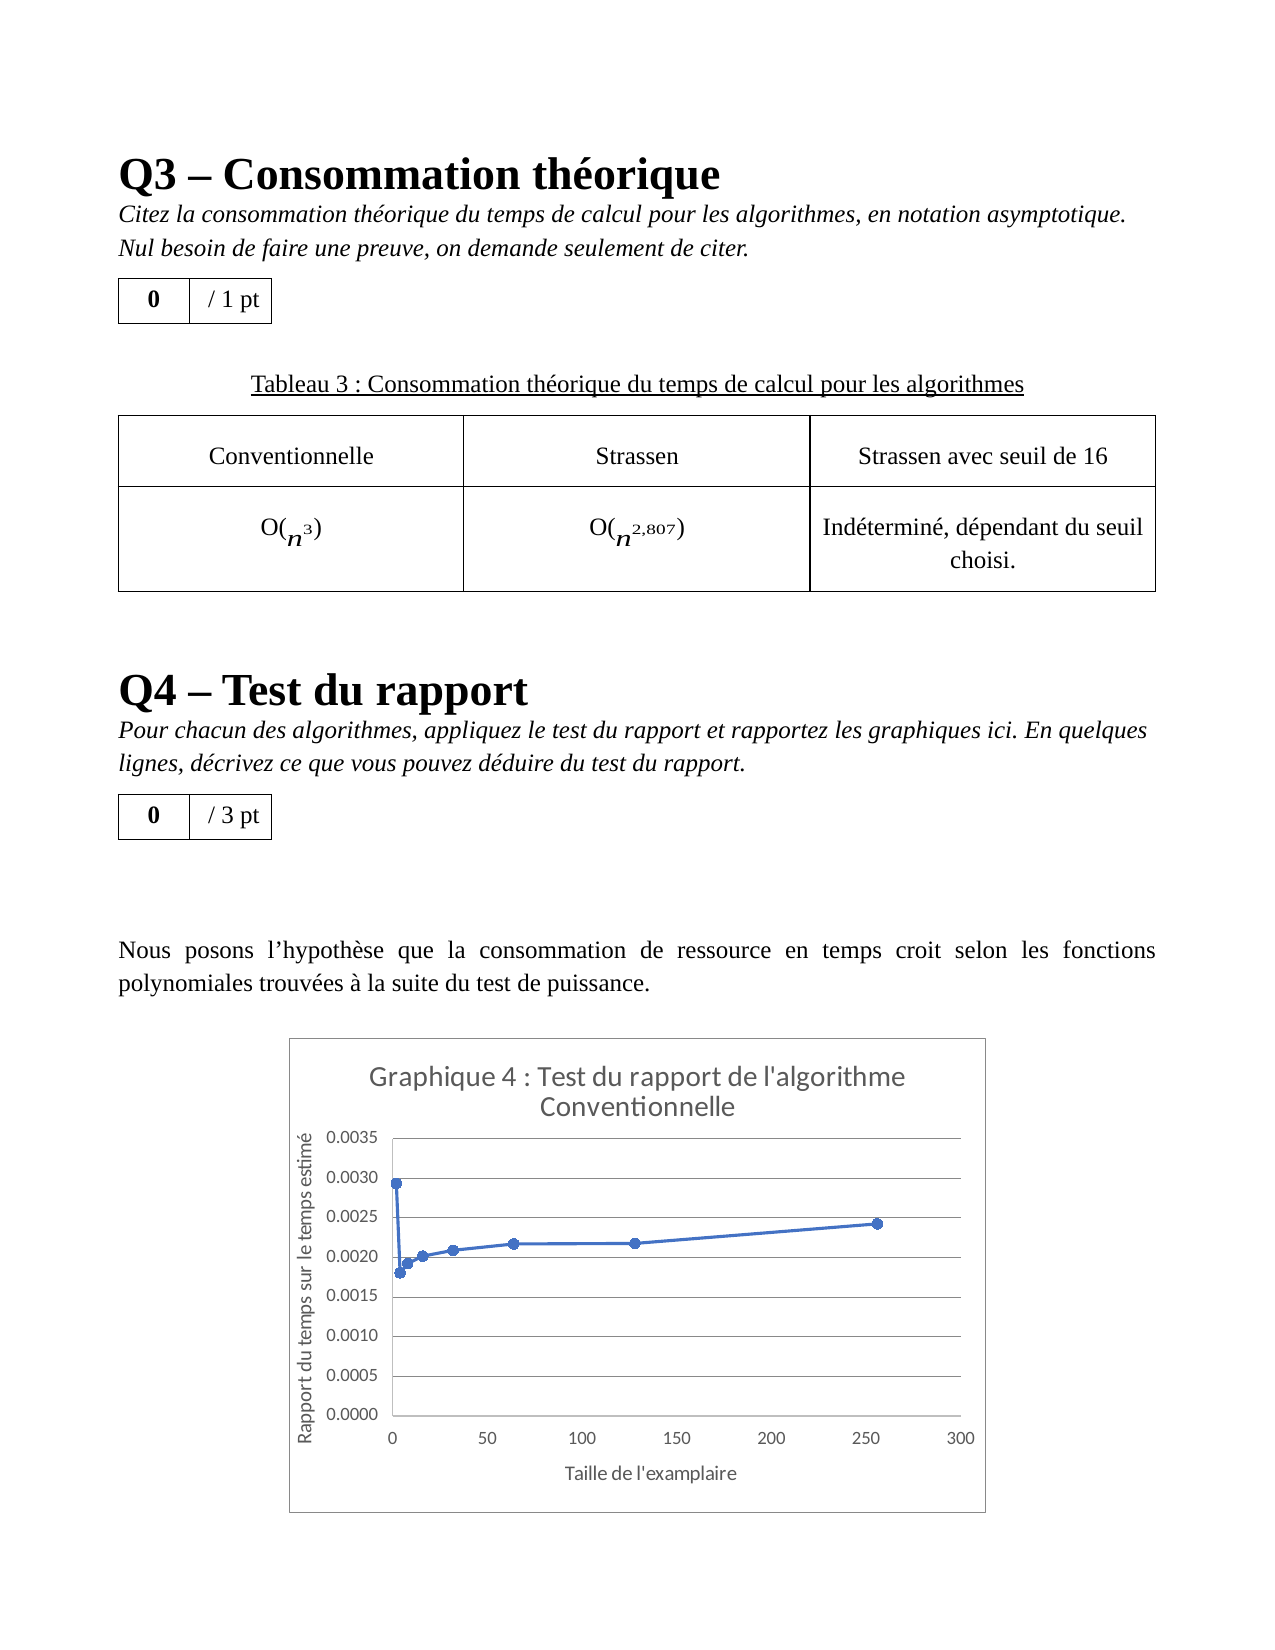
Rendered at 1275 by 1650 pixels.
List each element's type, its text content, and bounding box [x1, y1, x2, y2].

table_cell Indéterminé, dépendant du seuil choisi. [811, 487, 1155, 591]
text Tableau 3 : Consommation théorique du temps de calcul pour les algorithmes [118, 369, 1157, 398]
text Nous posons l’hypothèse que la consommation de ressource en temps croit selon les fonctions polynomiales trouvées à la suite du test de puissance. [118, 935, 1157, 996]
table_header Strassen avec seuil de 16 [811, 416, 1155, 486]
text Citez la consommation théorique du temps de calcul pour les algorithmes, en notation asymptotique. Nul besoin de faire une preuve, on demande seulement de citer. [118, 199, 1157, 261]
table_header Strassen [464, 416, 809, 486]
subtitle Q4 – Test du rapport [118, 662, 1157, 715]
table_header 0 [119, 795, 189, 839]
subtitle Q3 – Consommation théorique [118, 147, 1157, 199]
text Pour chacun des algorithmes, appliquez le test du rapport et rapportez les graphiques ici. En quelques lignes, décrivez ce que vous pouvez déduire du test du rapport. [118, 715, 1157, 777]
table_cell O() [464, 487, 809, 591]
table_header / 1 pt [190, 279, 271, 323]
table_header 0 [119, 279, 189, 323]
table_header / 3 pt [190, 795, 271, 839]
table_cell O() [119, 487, 463, 591]
table_header Conventionnelle [119, 416, 463, 486]
